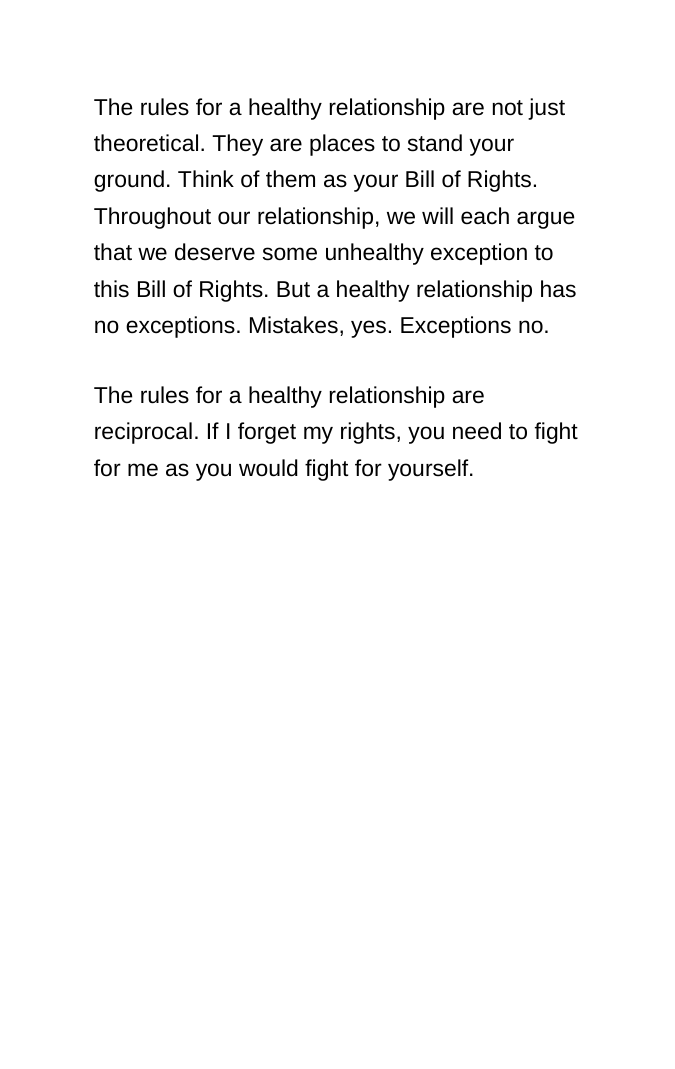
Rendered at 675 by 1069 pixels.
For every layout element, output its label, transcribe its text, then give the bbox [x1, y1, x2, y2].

text The rules for a healthy relationship are not just theoretical. They are places to stand your ground. Think of them as your Bill of Rights. Throughout our relationship, we will each argue that we deserve some unhealthy exception to this Bill of Rights. But a healthy relationship has no exceptions. Mistakes, yes. Exceptions no. [94, 94, 581, 338]
text The rules for a healthy relationship are reciprocal. If I forget my rights, you need to fight for me as you would fight for yourself. [94, 382, 581, 481]
